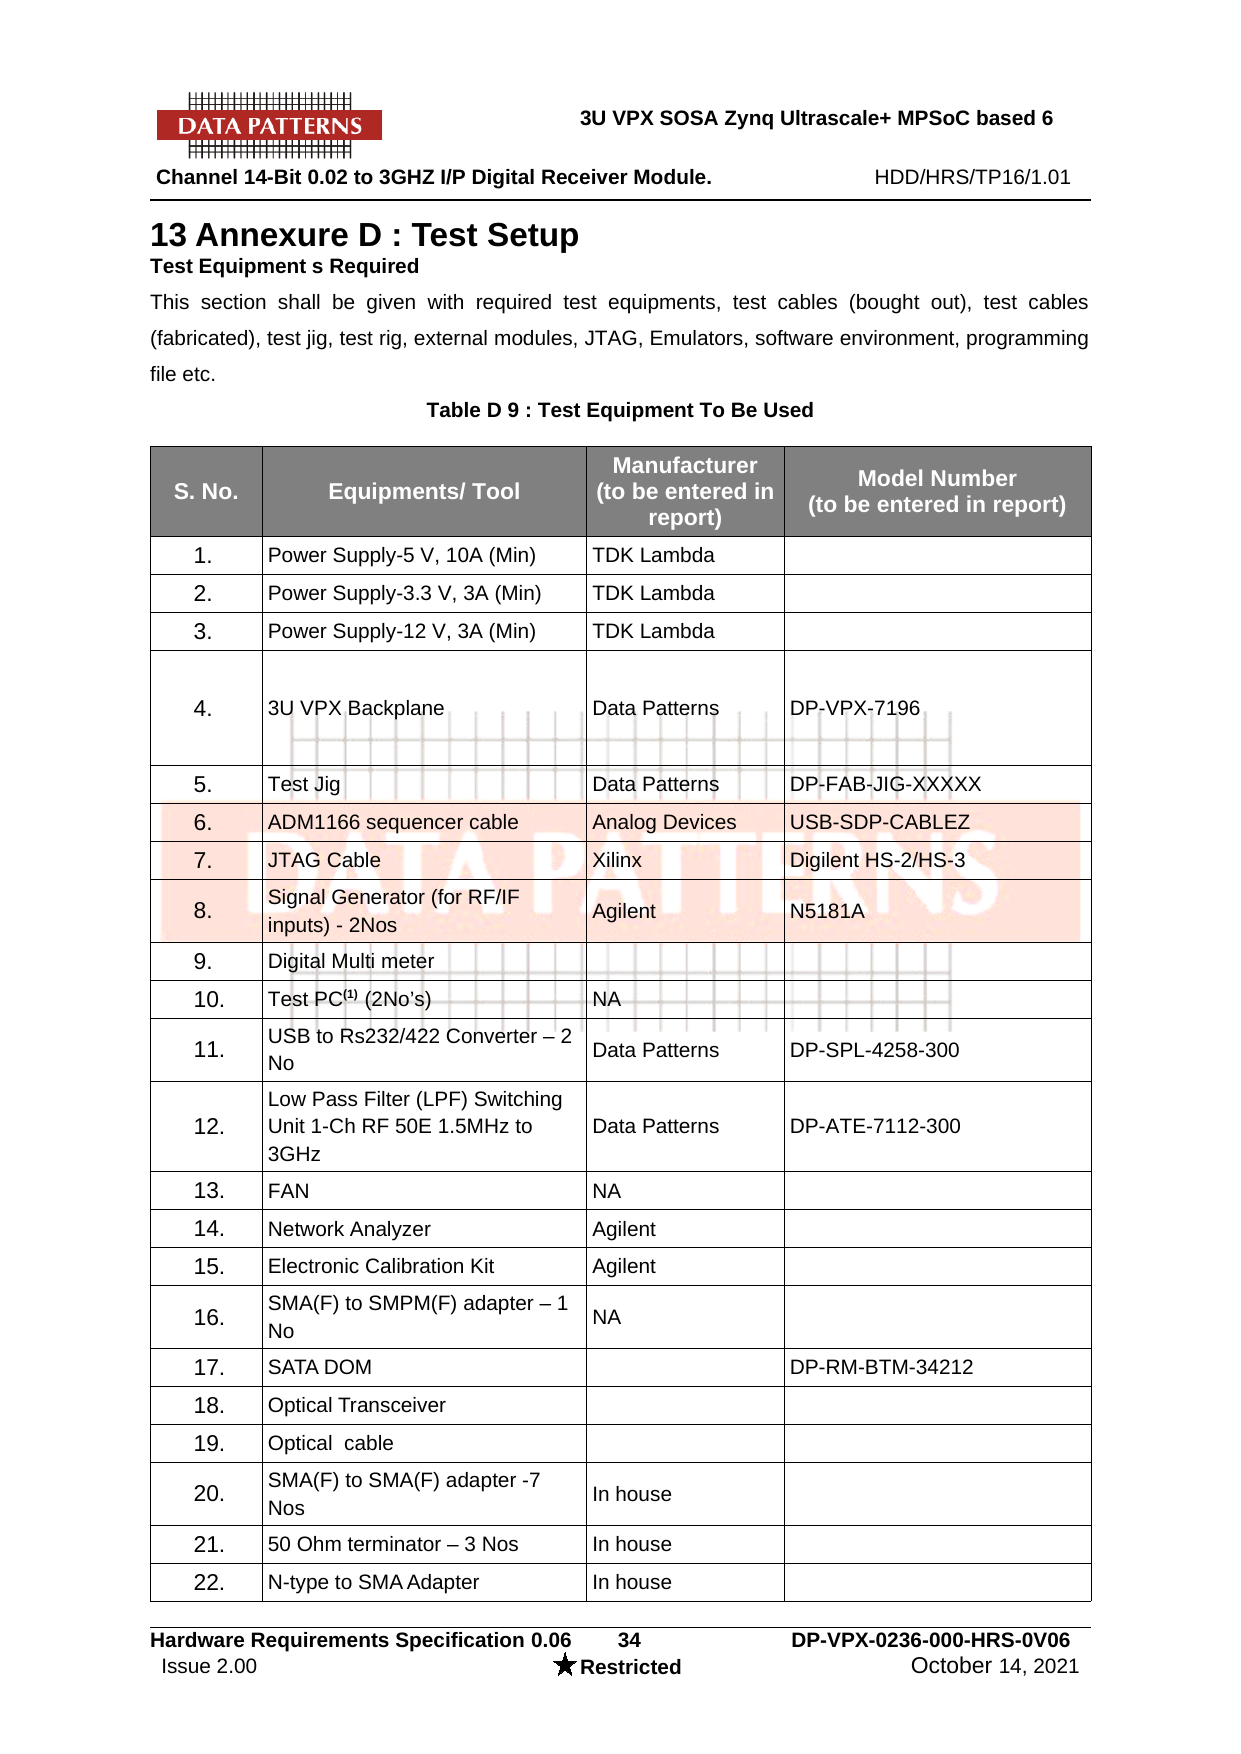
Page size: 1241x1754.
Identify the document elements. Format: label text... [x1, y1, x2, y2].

table_header S. No. [151, 447, 262, 536]
table_cell Data Patterns [587, 1019, 784, 1081]
table_cell DP-VPX-7196 [785, 651, 1091, 765]
table_cell [151, 1082, 262, 1171]
text This section shall be given with required test equipments, test cables (bought out), test cables (fabricated), test jig, test rig, external modules, JTAG, Emulators, software environment, programming file etc. [150, 290, 1091, 386]
table_cell Signal Generator (for RF/IF inputs) - 2Nos [263, 880, 586, 942]
table_cell Network Analyzer [263, 1210, 586, 1247]
table_cell Agilent [587, 880, 784, 942]
table_cell [785, 1210, 1091, 1247]
table_header Model Number (to be entered in report) [785, 447, 1091, 536]
table_cell [151, 1425, 262, 1462]
picture [155, 85, 383, 165]
table_cell [151, 943, 262, 980]
table_cell Agilent [587, 1248, 784, 1285]
table_cell [587, 1387, 784, 1424]
table_cell DP-RM-BTM-34212 [785, 1349, 1091, 1386]
table_cell [785, 1425, 1091, 1462]
table_cell [151, 537, 262, 574]
table_cell [785, 1387, 1091, 1424]
table_cell Low Pass Filter (LPF) Switching Unit 1-Ch RF 50E 1.5MHz to 3GHz [263, 1082, 586, 1171]
table_cell [587, 1425, 784, 1462]
table_cell [151, 1286, 262, 1348]
table_cell [151, 766, 262, 803]
table_cell [785, 537, 1091, 574]
table_cell N-type to SMA Adapter [263, 1564, 586, 1601]
table_cell [151, 1463, 262, 1525]
table_cell Digital Multi meter [263, 943, 586, 980]
subtitle 13 Annexure D : Test Setup [150, 216, 1091, 254]
table_header Manufacturer (to be entered in report) [587, 447, 784, 536]
table_cell [151, 1526, 262, 1563]
table_cell SMA(F) to SMPM(F) adapter – 1 No [263, 1286, 586, 1348]
table_cell Power Supply-12 V, 3A (Min) [263, 613, 586, 650]
table_cell [151, 575, 262, 612]
table_cell Power Supply-3.3 V, 3A (Min) [263, 575, 586, 612]
table_cell Agilent [587, 1210, 784, 1247]
table_cell USB to Rs232/422 Converter – 2 No [263, 1019, 586, 1081]
table_cell Data Patterns [587, 766, 784, 803]
table_cell TDK Lambda [587, 613, 784, 650]
text Table D 9 : Test Equipment To Be Used [150, 398, 1091, 422]
table_cell JTAG Cable [263, 842, 586, 879]
table_cell [151, 804, 262, 841]
table_cell [151, 1248, 262, 1285]
table_cell [151, 1564, 262, 1601]
table_cell In house [587, 1526, 784, 1563]
table_cell [785, 1248, 1091, 1285]
table_cell DP-SPL-4258-300 [785, 1019, 1091, 1081]
table_cell Electronic Calibration Kit [263, 1248, 586, 1285]
table_cell [151, 613, 262, 650]
table_cell Optical Transceiver [263, 1387, 586, 1424]
table_cell [587, 1349, 784, 1386]
table_cell [785, 1172, 1091, 1209]
table_cell TDK Lambda [587, 537, 784, 574]
table_cell In house [587, 1463, 784, 1525]
table_cell [151, 880, 262, 942]
text Test Equipment s Required [150, 254, 1091, 278]
table_cell [785, 1526, 1091, 1563]
table_cell [151, 1387, 262, 1424]
table_cell [785, 943, 1091, 980]
table_cell Power Supply-5 V, 10A (Min) [263, 537, 586, 574]
table_cell [151, 1019, 262, 1081]
table_cell [151, 981, 262, 1018]
table_cell ADM1166 sequencer cable [263, 804, 586, 841]
table_cell DP-FAB-JIG-XXXXX [785, 766, 1091, 803]
table_cell [785, 575, 1091, 612]
table_cell Test PC(1) (2No’s) [263, 981, 586, 1018]
table_cell TDK Lambda [587, 575, 784, 612]
table_cell In house [587, 1564, 784, 1601]
table_cell Data Patterns [587, 651, 784, 765]
table_cell Test Jig [263, 766, 586, 803]
table_cell [151, 651, 262, 765]
table_cell [151, 842, 262, 879]
table_cell [587, 943, 784, 980]
table_cell [785, 981, 1091, 1018]
table_cell NA [587, 1172, 784, 1209]
table_cell USB-SDP-CABLEZ [785, 804, 1091, 841]
table_cell 3U VPX Backplane [263, 651, 586, 765]
table_cell N5181A [785, 880, 1091, 942]
table_cell DP-ATE-7112-300 [785, 1082, 1091, 1171]
table_cell FAN [263, 1172, 586, 1209]
table_cell [151, 1172, 262, 1209]
table_cell Analog Devices [587, 804, 784, 841]
table_cell [151, 1349, 262, 1386]
table_cell [785, 1286, 1091, 1348]
table_cell Optical cable [263, 1425, 586, 1462]
table_cell [151, 1210, 262, 1247]
table_cell SATA DOM [263, 1349, 586, 1386]
table_cell 50 Ohm terminator – 3 Nos [263, 1526, 586, 1563]
table_cell NA [587, 981, 784, 1018]
table_cell [785, 1564, 1091, 1601]
table_cell NA [587, 1286, 784, 1348]
table_cell [785, 613, 1091, 650]
table_cell Xilinx [587, 842, 784, 879]
table_cell Digilent HS-2/HS-3 [785, 842, 1091, 879]
table_cell Data Patterns [587, 1082, 784, 1171]
table_cell [785, 1463, 1091, 1525]
table_cell SMA(F) to SMA(F) adapter -7 Nos [263, 1463, 586, 1525]
table_header Equipments/ Tool [263, 447, 586, 536]
